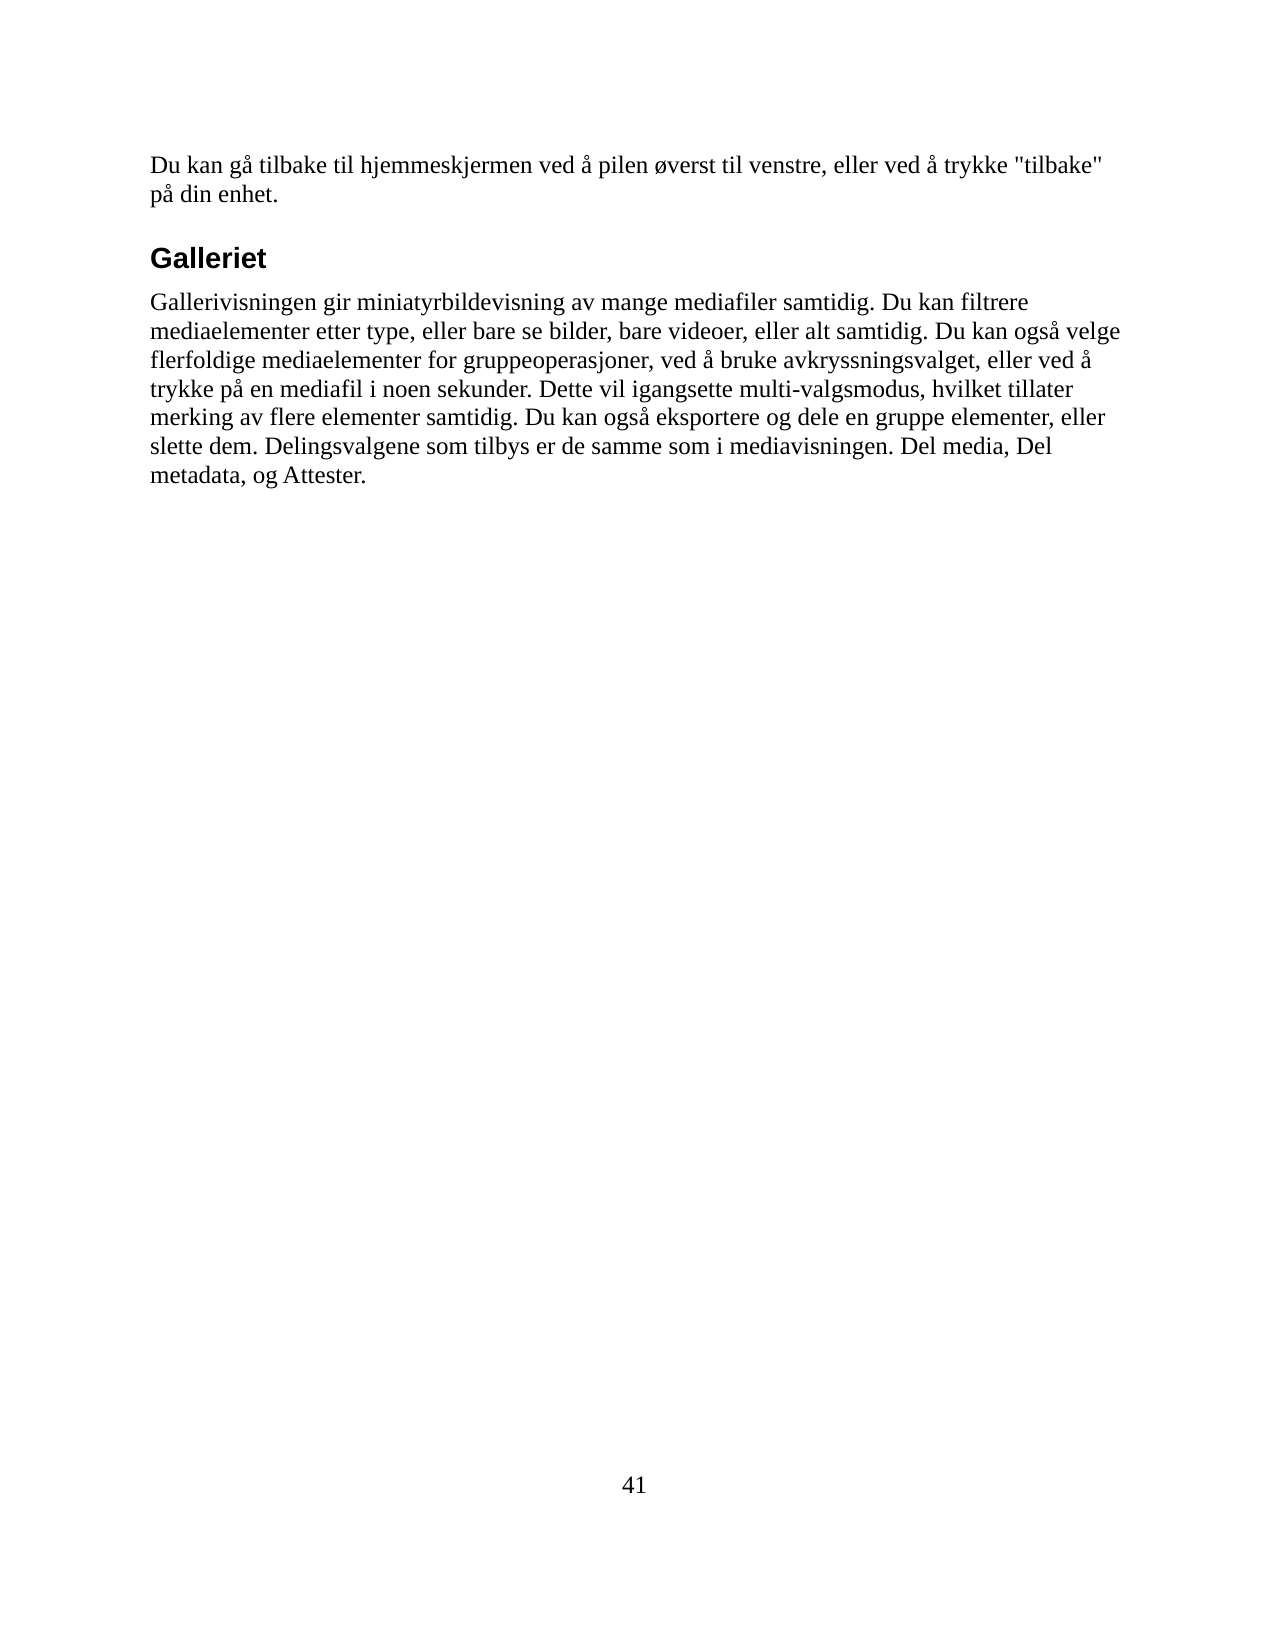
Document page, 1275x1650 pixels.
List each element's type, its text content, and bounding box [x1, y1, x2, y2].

subtitle Galleriet [150, 241, 1125, 275]
text Du kan gå tilbake til hjemmeskjermen ved å pilen øverst til venstre, eller ved å trykke "tilbake" på din enhet. [150, 150, 1125, 207]
text Gallerivisningen gir miniatyrbildevisning av mange mediafiler samtidig. Du kan filtrere mediaelementer etter type, eller bare se bilder, bare videoer, eller alt samtidig. Du kan også velge flerfoldige mediaelementer for gruppeoperasjoner, ved å bruke avkryssningsvalget, eller ved å trykke på en mediafil i noen sekunder. Dette vil igangsette multi-valgsmodus, hvilket tillater merking av flere elementer samtidig. Du kan også eksportere og dele en gruppe elementer, eller slette dem. Delingsvalgene som tilbys er de samme som i mediavisningen. Del media, Del metadata, og Attester. [150, 287, 1125, 489]
